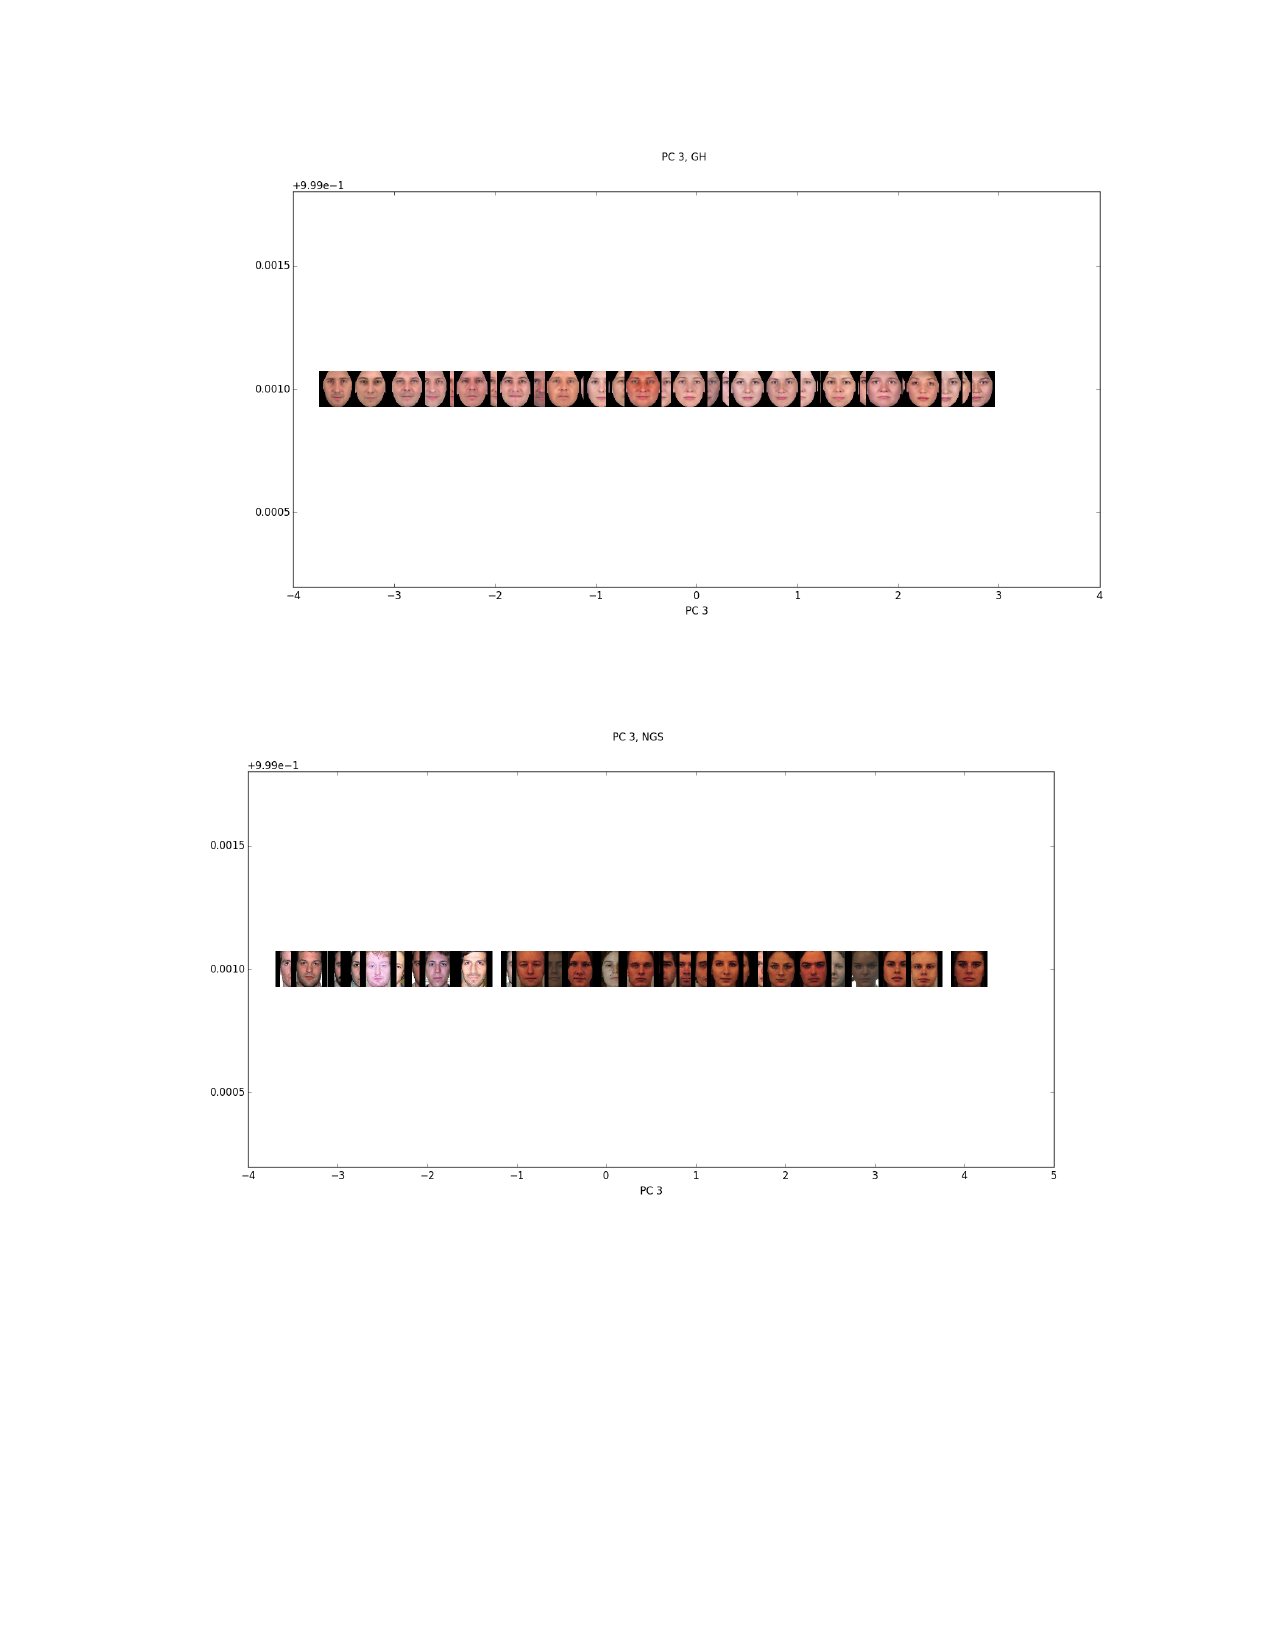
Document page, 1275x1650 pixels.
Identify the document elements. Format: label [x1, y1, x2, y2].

picture [118, 722, 1157, 1216]
picture [163, 142, 1203, 636]
